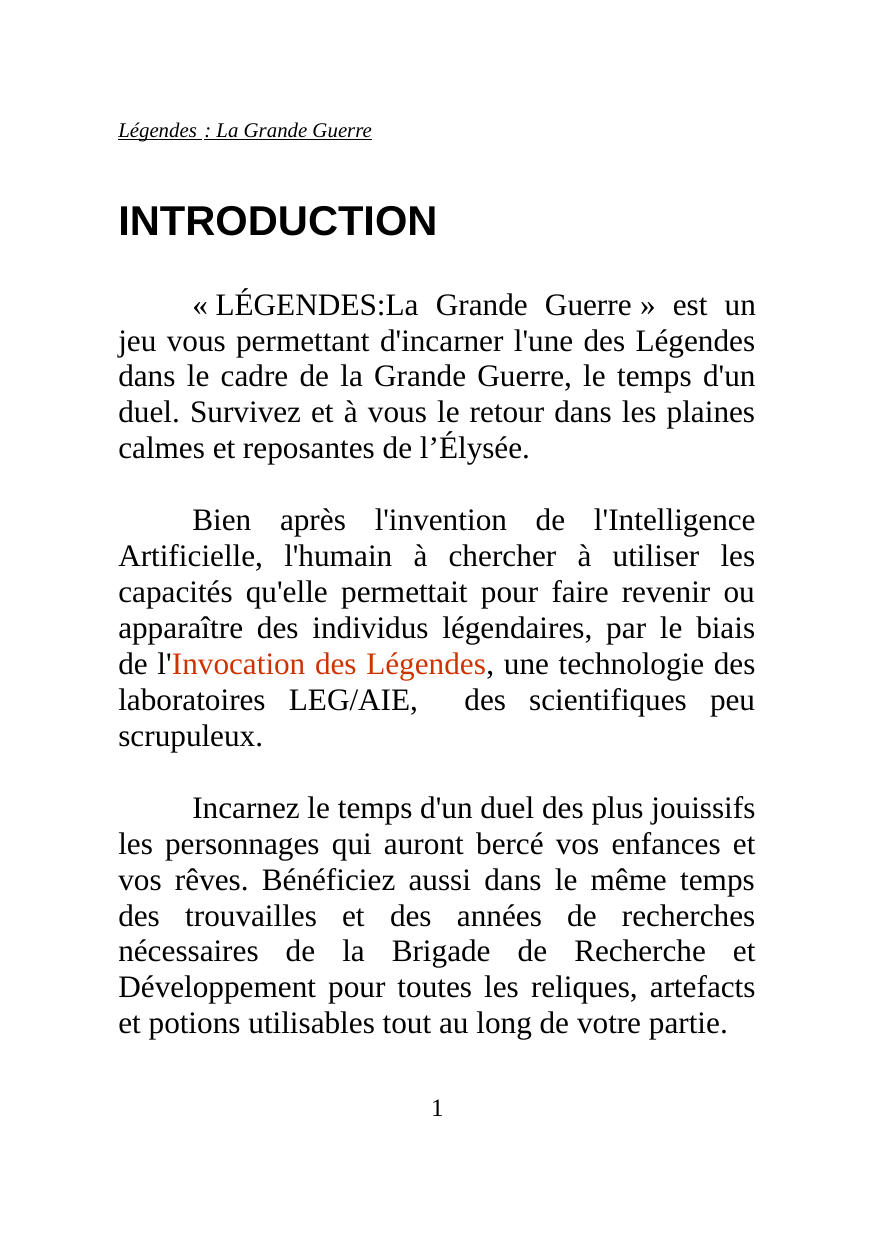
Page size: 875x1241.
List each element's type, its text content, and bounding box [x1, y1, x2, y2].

text Bien après l'invention de l'Intelligence Artificielle, l'humain à chercher à utiliser les capacités qu'elle permettait pour faire revenir ou apparaître des individus légendaires, par le biais de l'Invocation des Légendes, une technologie des laboratoires LEG/AIE, des scientifiques peu scrupuleux. [118, 501, 756, 753]
text « LÉGENDES:La Grande Guerre » est un jeu vous permettant d'incarner l'une des Légendes dans le cadre de la Grande Guerre, le temps d'un duel. Survivez et à vous le retour dans les plaines calmes et reposantes de l’Élysée. [118, 286, 756, 466]
subtitle INTRODUCTION [118, 197, 756, 244]
text Incarnez le temps d'un duel des plus jouissifs les personnages qui auront bercé vos enfances et vos rêves. Bénéficiez aussi dans le même temps des trouvailles et des années de recherches nécessaires de la Brigade de Recherche et Développement pour toutes les reliques, artefacts et potions utilisables tout au long de votre partie. [118, 789, 756, 1041]
